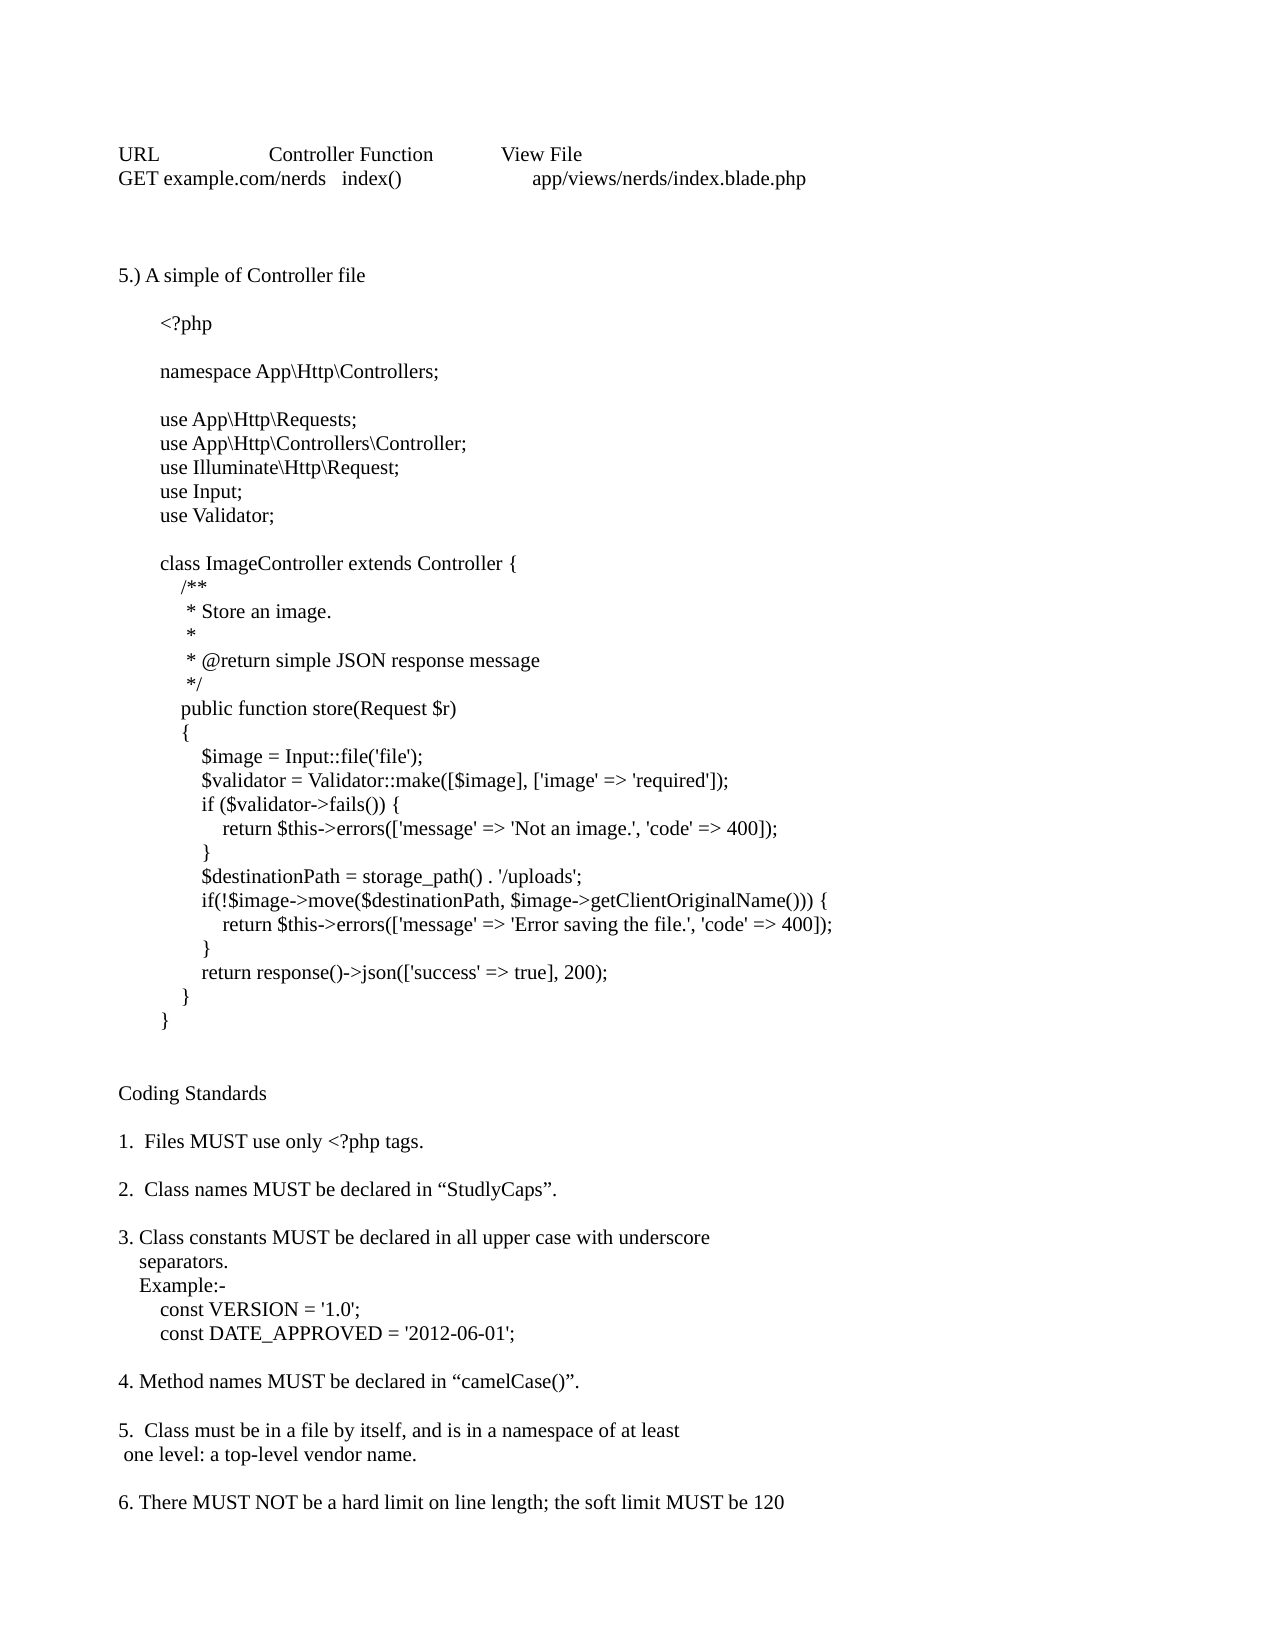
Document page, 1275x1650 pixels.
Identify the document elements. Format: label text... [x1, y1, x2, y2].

text URL Controller Function View File GET example.com/nerds index() app/views/nerds/index.blade.php 5.) A simple of Controller file <?php namespace App\Http\Controllers; use App\Http\Requests; use App\Http\Controllers\Controller; use Illuminate\Http\Request; use Input; use Validator; class ImageController extends Controller { /** * Store an image. * * @return simple JSON response message */ public function store(Request $r) { $image = Input::file('file'); $validator = Validator::make([$image], ['image' => 'required']); if ($validator->fails()) { return $this->errors(['message' => 'Not an image.', 'code' => 400]); } $destinationPath = storage_path() . '/uploads'; if(!$image->move($destinationPath, $image->getClientOriginalName())) { return $this->errors(['message' => 'Error saving the file.', 'code' => 400]); } return response()->json(['success' => true], 200); } } Coding Standards 1. Files MUST use only <?php tags. 2. Class names MUST be declared in “StudlyCaps”. 3. Class constants MUST be declared in all upper case with underscore separators. Example:- const VERSION = '1.0'; const DATE_APPROVED = '2012-06-01'; 4. Method names MUST be declared in “camelCase()”. 5. Class must be in a file by itself, and is in a namespace of at least one level: a top-level vendor name. 6. There MUST NOT be a hard limit on line length; the soft limit MUST be 120 [118, 118, 1157, 1514]
